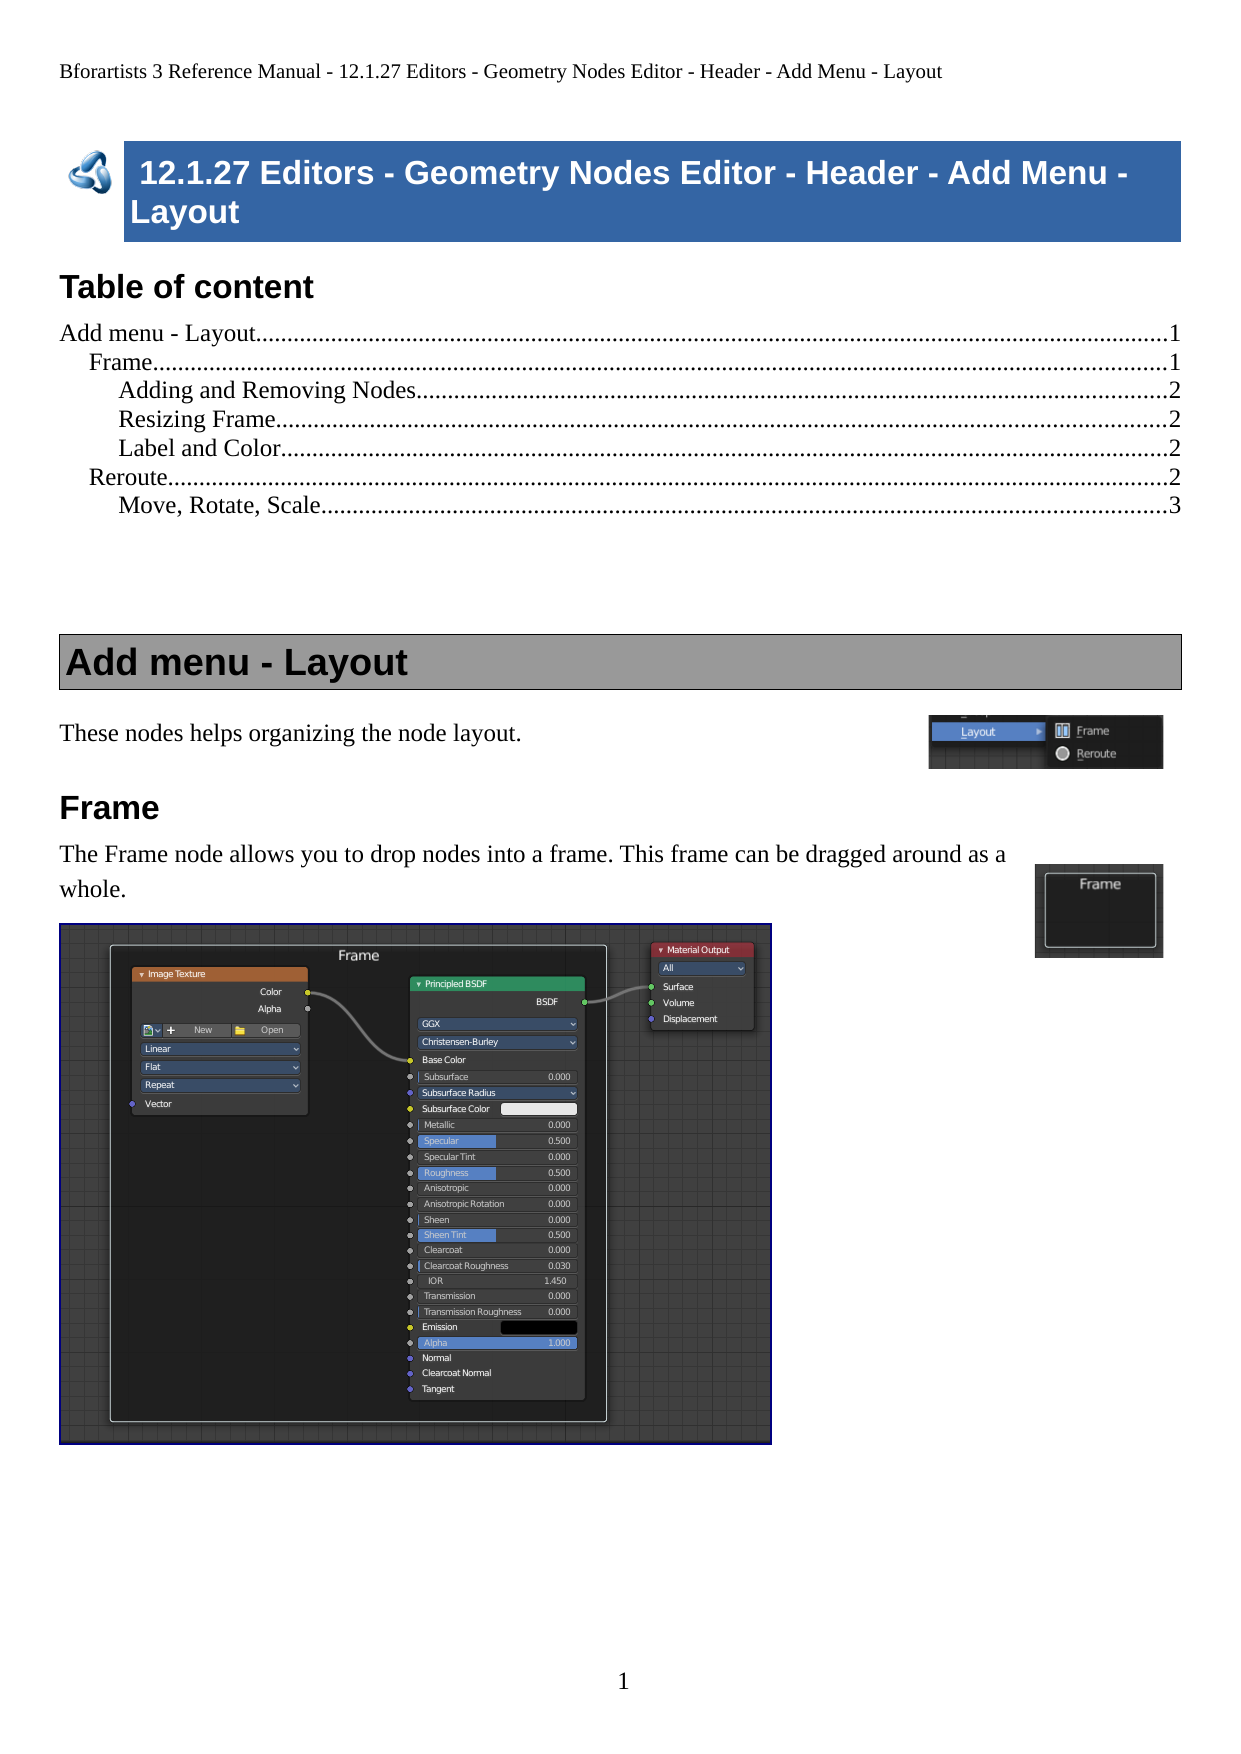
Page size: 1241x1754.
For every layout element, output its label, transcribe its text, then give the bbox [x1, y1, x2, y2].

table_header Add menu - Layout [60, 635, 1181, 689]
text Frame 1 [88, 347, 1181, 375]
text Label and Color 2 [118, 433, 1181, 462]
text Adding and Removing Nodes 2 [118, 375, 1181, 404]
subtitle Frame [59, 788, 1181, 827]
text These nodes helps organizing the node layout. [59, 718, 928, 747]
table_header [59, 141, 124, 242]
text Move, Rotate, Scale 3 [118, 490, 1181, 519]
picture [65, 147, 114, 197]
table_header 12.1.27 Editors - Geometry Nodes Editor - Header - Add Menu - Layout [124, 141, 1181, 242]
picture [61, 925, 770, 1443]
picture [928, 715, 1164, 769]
text Reroute 2 [88, 462, 1181, 490]
subtitle Table of content [59, 267, 1181, 305]
text Resizing Frame 2 [118, 404, 1181, 433]
picture [1034, 864, 1164, 958]
text The Frame node allows you to drop nodes into a frame. This frame can be dragged around as a whole. [59, 839, 1181, 902]
text Add menu - Layout 1 [59, 318, 1181, 347]
